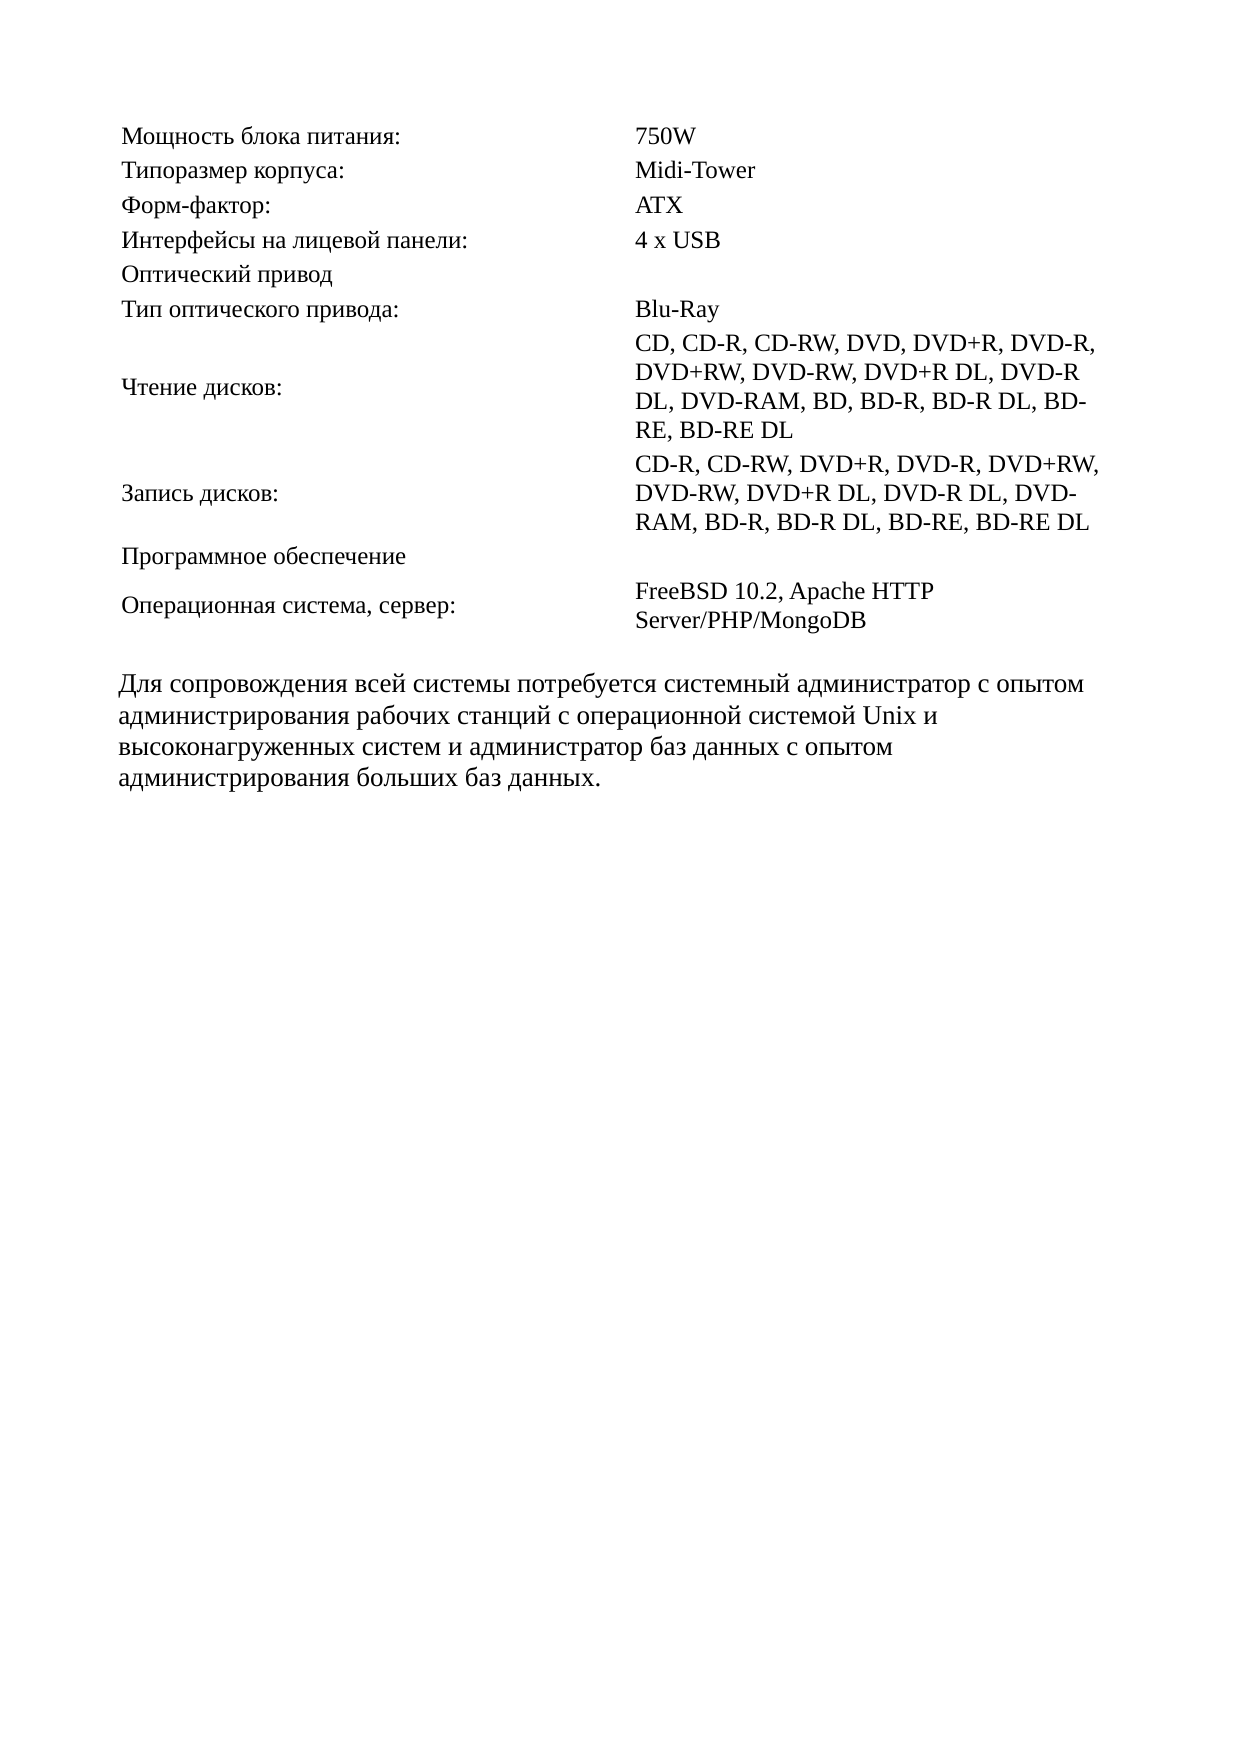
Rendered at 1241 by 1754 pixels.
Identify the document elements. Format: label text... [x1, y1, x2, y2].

table_cell Операционная система, сервер: [118, 573, 632, 636]
table_cell Blu-Ray [632, 291, 1122, 326]
table_cell FreeBSD 10.2, Apache HTTP Server/PHP/MongoDB [632, 573, 1122, 636]
table_cell Оптический привод [118, 256, 1122, 291]
table_cell ATX [632, 187, 1122, 222]
table_cell Midi-Tower [632, 153, 1122, 187]
table_cell Интерфейсы на лицевой панели: [118, 222, 632, 256]
table_cell CD, CD-R, CD-RW, DVD, DVD+R, DVD-R, DVD+RW, DVD-RW, DVD+R DL, DVD-R DL, DVD-RAM, BD, BD-R, BD-R DL, BD-RE, BD-RE DL [632, 326, 1122, 446]
table_cell Типоразмер корпуса: [118, 153, 632, 187]
table_cell Программное обеспечение [118, 539, 1122, 573]
table_cell Тип оптического привода: [118, 291, 632, 326]
table_cell 4 х USB [632, 222, 1122, 256]
table_cell 750W [632, 118, 1122, 153]
table_cell Чтение дисков: [118, 326, 632, 446]
table_cell Запись дисков: [118, 446, 632, 538]
table_cell Форм-фактор: [118, 187, 632, 222]
table_cell CD-R, CD-RW, DVD+R, DVD-R, DVD+RW, DVD-RW, DVD+R DL, DVD-R DL, DVD-RAM, BD-R, BD-R DL, BD-RE, BD-RE DL [632, 446, 1122, 538]
text Для сопровождения всей системы потребуется системный администратор с опытом администрирования рабочих станций с операционной системой Unix и высоконагруженных систем и администратор баз данных с опытом администрирования больших баз данных. [118, 668, 1122, 792]
table_cell Мощность блока питания: [118, 118, 632, 153]
